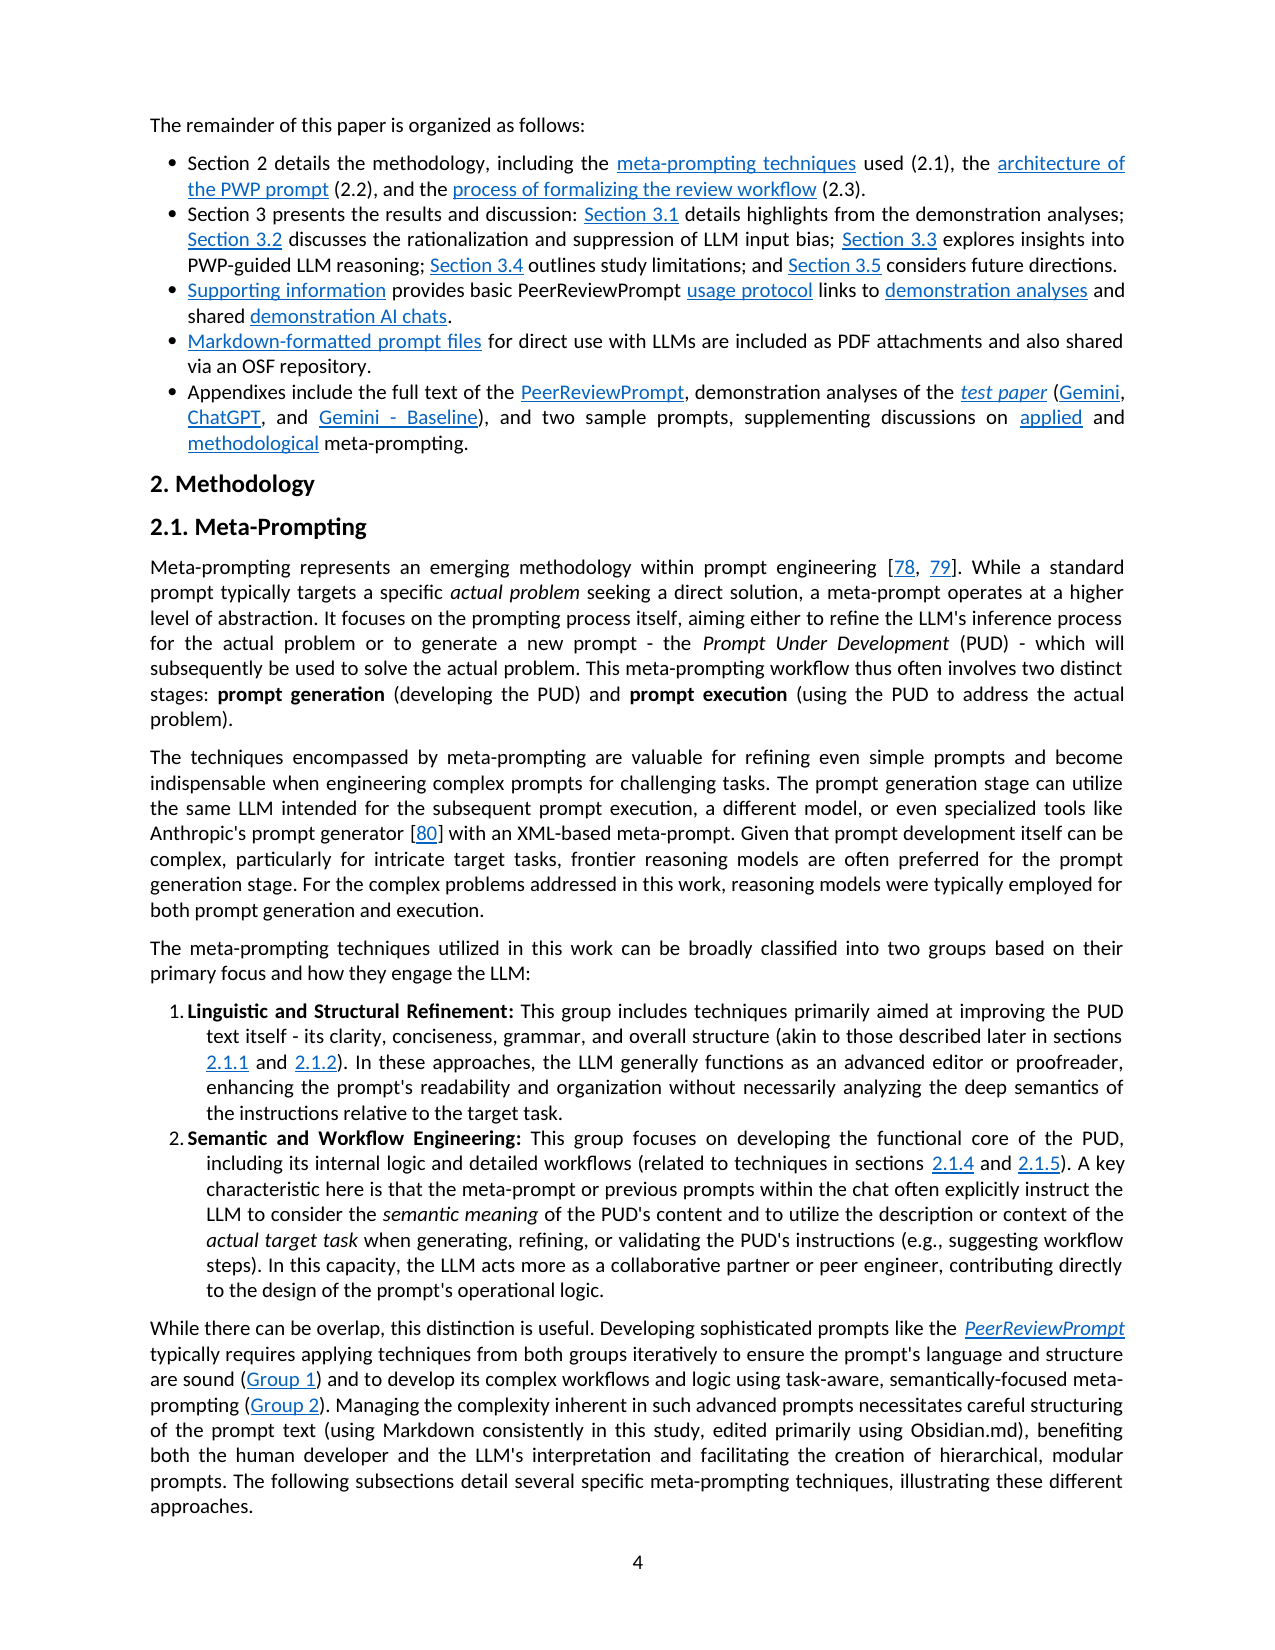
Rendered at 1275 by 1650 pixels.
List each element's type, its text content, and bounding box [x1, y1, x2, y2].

list Section 3 presents the results and discussion: Section 3.1 details highlights from the demonstration analyses; Section 3.2 discusses the rationalization and suppression of LLM input bias; Section 3.3 explores insights into PWP-guided LLM reasoning; Section 3.4 outlines study limitations; and Section 3.5 considers future directions. [169, 201, 1125, 277]
list Semantic and Workflow Engineering: This group focuses on developing the functional core of the PUD, including its internal logic and detailed workflows (related to techniques in sections 2.1.4 and 2.1.5). A key characteristic here is that the meta-prompt or previous prompts within the chat often explicitly instruct the LLM to consider the semantic meaning of the PUD's content and to utilize the description or context of the actual target task when generating, refining, or validating the PUD's instructions (e.g., suggesting workflow steps). In this capacity, the LLM acts more as a collaborative partner or peer engineer, contributing directly to the design of the prompt's operational logic. [169, 1125, 1125, 1303]
subtitle Meta-Prompting [150, 511, 1125, 541]
list Linguistic and Structural Refinement: This group includes techniques primarily aimed at improving the PUD text itself - its clarity, conciseness, grammar, and overall structure (akin to those described later in sections 2.1.1 and 2.1.2). In these approaches, the LLM generally functions as an advanced editor or proofreader, enhancing the prompt's readability and organization without necessarily analyzing the deep semantics of the instructions relative to the target task. [169, 998, 1125, 1125]
list Supporting information provides basic PeerReviewPrompt usage protocol and links to demonstration analyses, and shared demonstration AI chats. [169, 277, 1125, 328]
text Meta-prompting represents an emerging methodology within prompt engineering [78, 79]. While a standard prompt typically targets a specific actual problem seeking a direct solution, a meta-prompt operates at a higher level of abstraction. It focuses on the prompting process itself, aiming either to refine the LLM's inference process for the actual problem or to generate a new prompt - the Prompt Under Development (PUD) - which will subsequently be used to solve the actual problem. This meta-prompting workflow thus often involves two distinct stages: prompt generation (developing the PUD) and prompt execution (using the PUD to address the actual problem). [150, 554, 1125, 732]
text The remainder of this paper is organized as follows: [150, 112, 1125, 138]
list Markdown-formatted prompt files for direct use with LLMs are included as PDF attachments and also shared via an OSF repository. [169, 328, 1125, 379]
text The techniques encompassed by meta-prompting are valuable for refining even simple prompts and become indispensable when engineering complex prompts for challenging tasks. The prompt generation stage can utilize the same LLM intended for the subsequent prompt execution, a different model, or even specialized tools like Anthropic's prompt generator [80] with an XML-based meta-prompt. Given that prompt development itself can be complex, particularly for intricate target tasks, frontier reasoning models are often preferred for the prompt generation stage. For the complex problems addressed in this work, reasoning models were typically employed for both prompt generation and execution. [150, 744, 1125, 922]
list Appendixes include the full text of the PeerReviewPrompt, demonstration analyses of the test paper (Gemini, ChatGPT, and Gemini - Baseline), and two sample prompts, supplementing discussions on applied and methodological meta-prompting. [169, 379, 1125, 455]
list Section 2 details the methodology, including the meta-prompting techniques used (2.1), the architecture of the PWP prompt (2.2), and the process of formalizing the review workflow (2.3). [169, 150, 1125, 201]
subtitle Methodology [150, 468, 1125, 498]
text The meta-prompting techniques utilized in this work can be broadly classified into two groups based on their primary focus and how they engage the LLM: [150, 935, 1125, 986]
text While there can be overlap, this distinction is useful. Developing sophisticated prompts like the PeerReviewPrompt typically requires applying techniques from both groups iteratively to ensure the prompt's language and structure are sound (Group 1) and to develop its complex workflows and logic using task-aware, semantically-focused meta-prompting (Group 2). Managing the complexity inherent in such advanced prompts necessitates careful structuring of the prompt text (using Markdown consistently in this study, edited primarily using Obsidian.md), benefiting both the human developer and the LLM's interpretation and facilitating the creation of hierarchical, modular prompts. The following subsections detail several specific meta-prompting techniques, illustrating these different approaches. [150, 1316, 1125, 1519]
